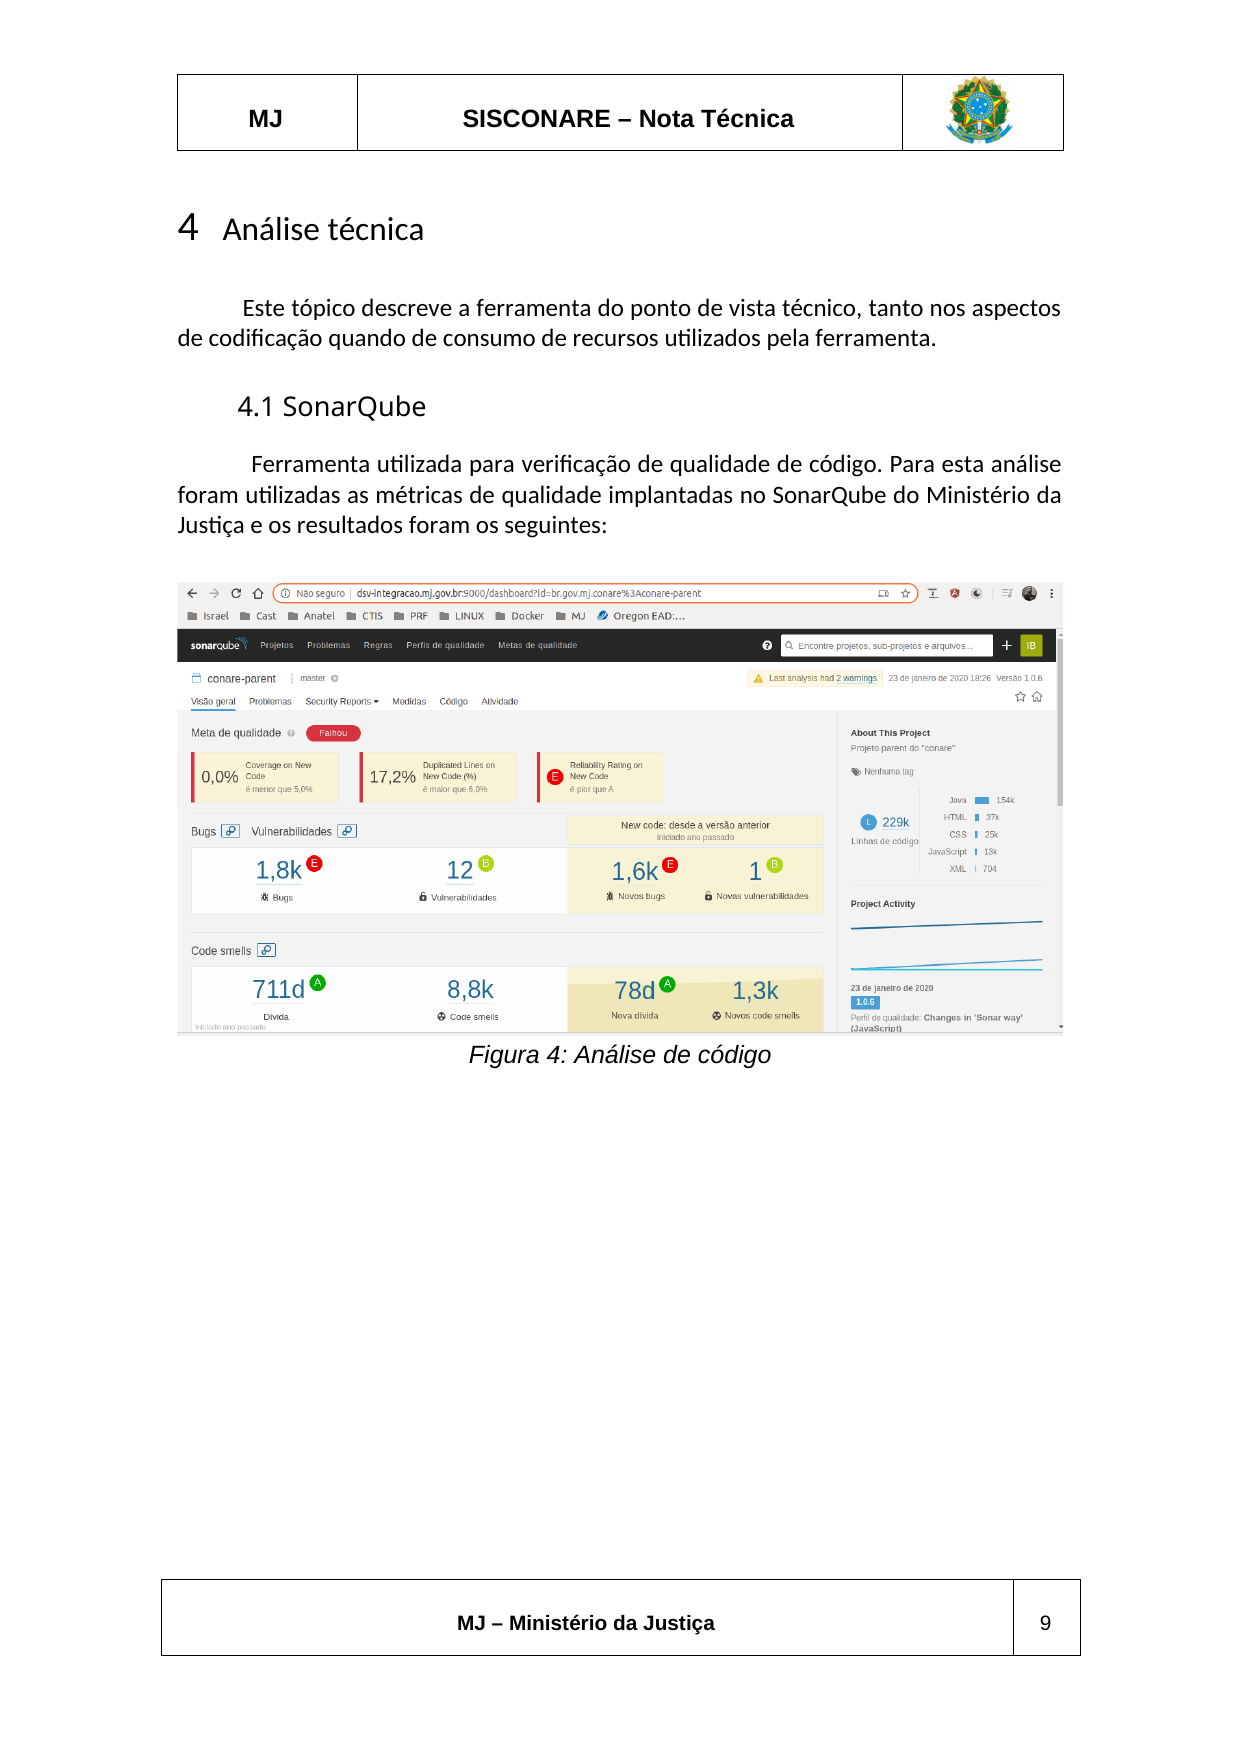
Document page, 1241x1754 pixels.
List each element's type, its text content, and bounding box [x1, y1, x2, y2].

picture [944, 75, 1020, 149]
subtitle 4.1 SonarQube [177, 387, 1063, 424]
subtitle Análise técnica [177, 200, 1063, 251]
text Este tópico descreve a ferramenta do ponto de vista técnico, tanto nos aspectos de codificação quando de consumo de recursos utilizados pela ferramenta. [177, 292, 1063, 353]
picture [177, 582, 1063, 1036]
text Figura 4: Análise de código [177, 1036, 1063, 1069]
text Ferramenta utilizada para verificação de qualidade de código. Para esta análise foram utilizadas as métricas de qualidade implantadas no SonarQube do Ministério da Justiça e os resultados foram os seguintes: [177, 448, 1063, 540]
